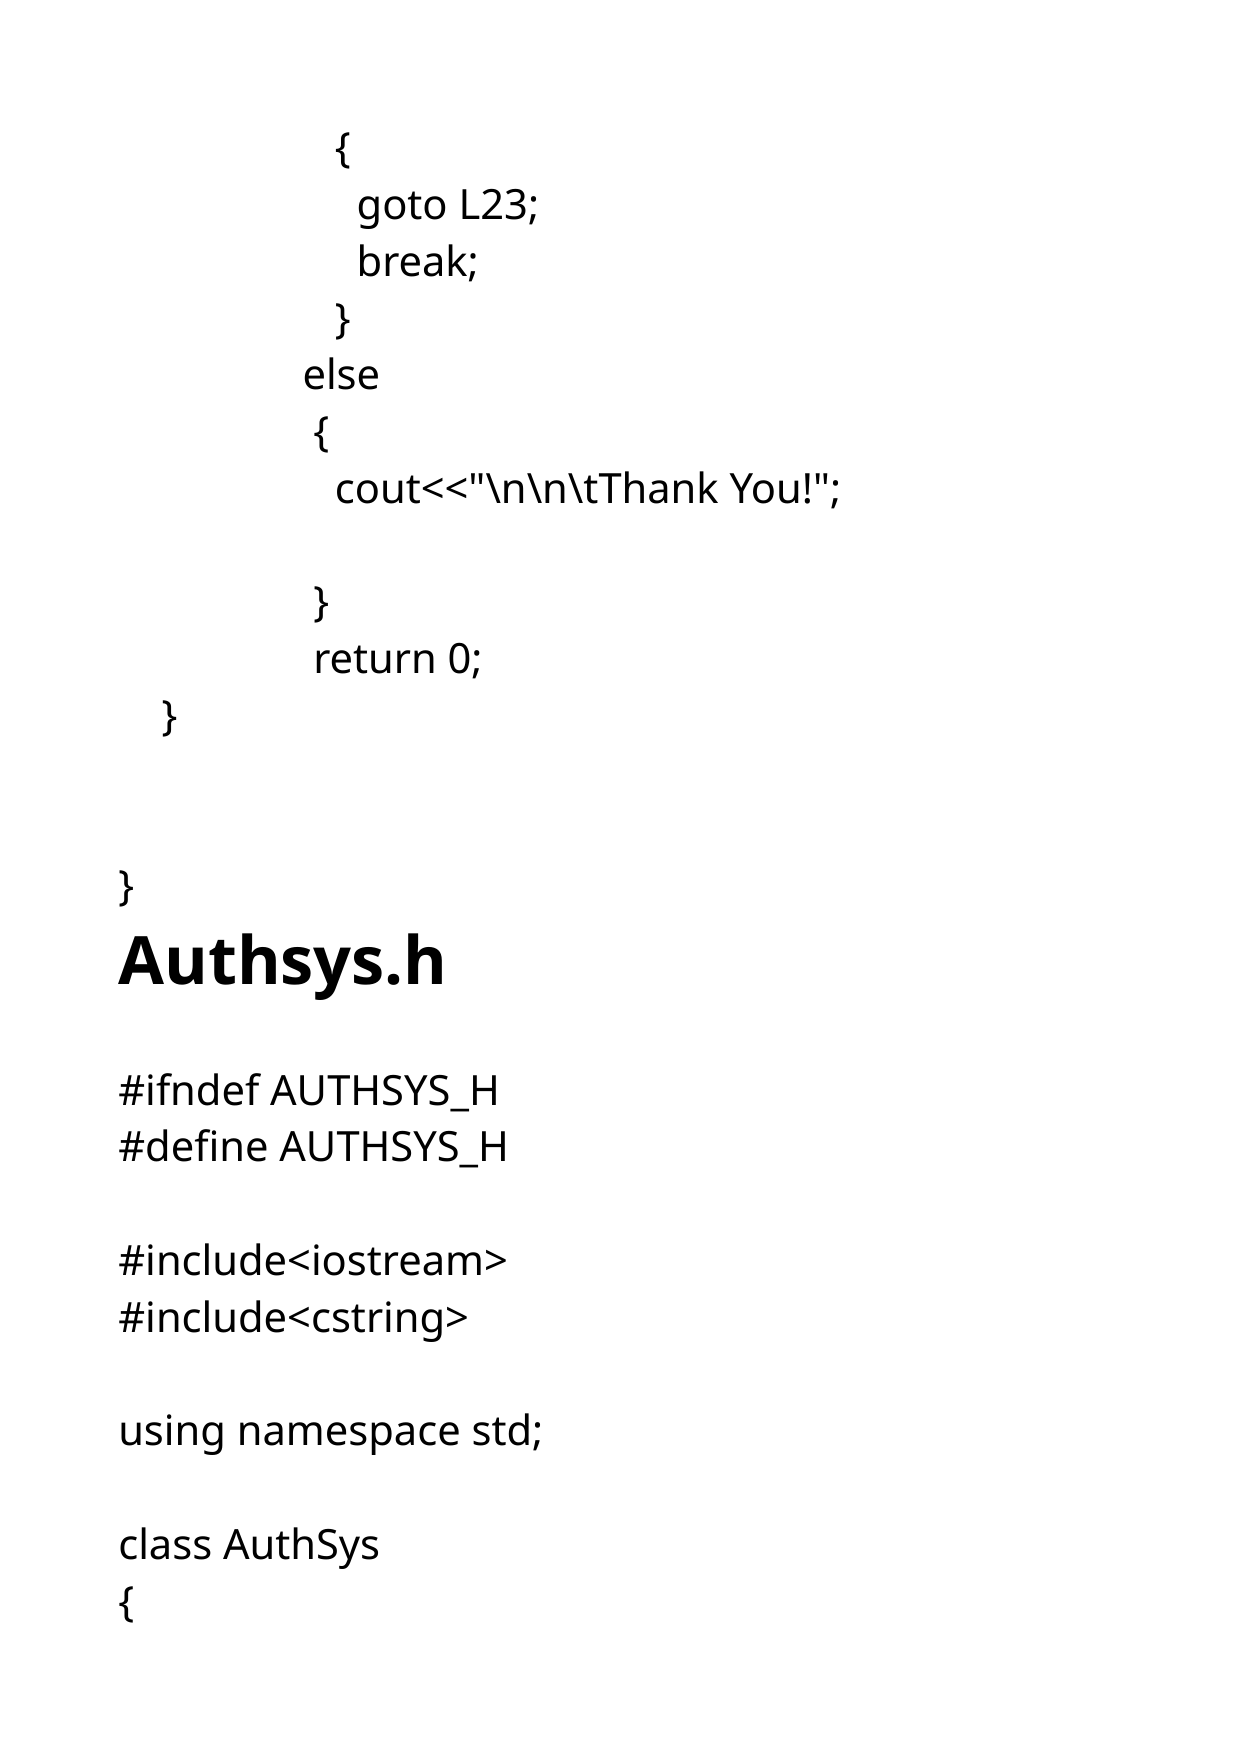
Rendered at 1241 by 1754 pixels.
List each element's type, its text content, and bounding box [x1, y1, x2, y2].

text #include<iostream> [118, 1231, 1122, 1288]
text } [118, 288, 1122, 345]
text Authsys.h [118, 913, 1122, 1004]
text } [118, 686, 1122, 743]
text { [118, 402, 1122, 459]
text return 0; [118, 629, 1122, 686]
text #include<cstring> [118, 1288, 1122, 1344]
text class AuthSys [118, 1515, 1122, 1571]
text } [118, 856, 1122, 913]
text { [118, 118, 1122, 175]
text #ifndef AUTHSYS_H [118, 1061, 1122, 1117]
text break; [118, 232, 1122, 288]
text { [118, 1571, 1122, 1628]
text cout<<"\n\n\tThank You!"; [118, 459, 1122, 516]
text else [118, 345, 1122, 402]
text #define AUTHSYS_H [118, 1117, 1122, 1174]
text } [118, 572, 1122, 629]
text using namespace std; [118, 1401, 1122, 1458]
text goto L23; [118, 175, 1122, 232]
